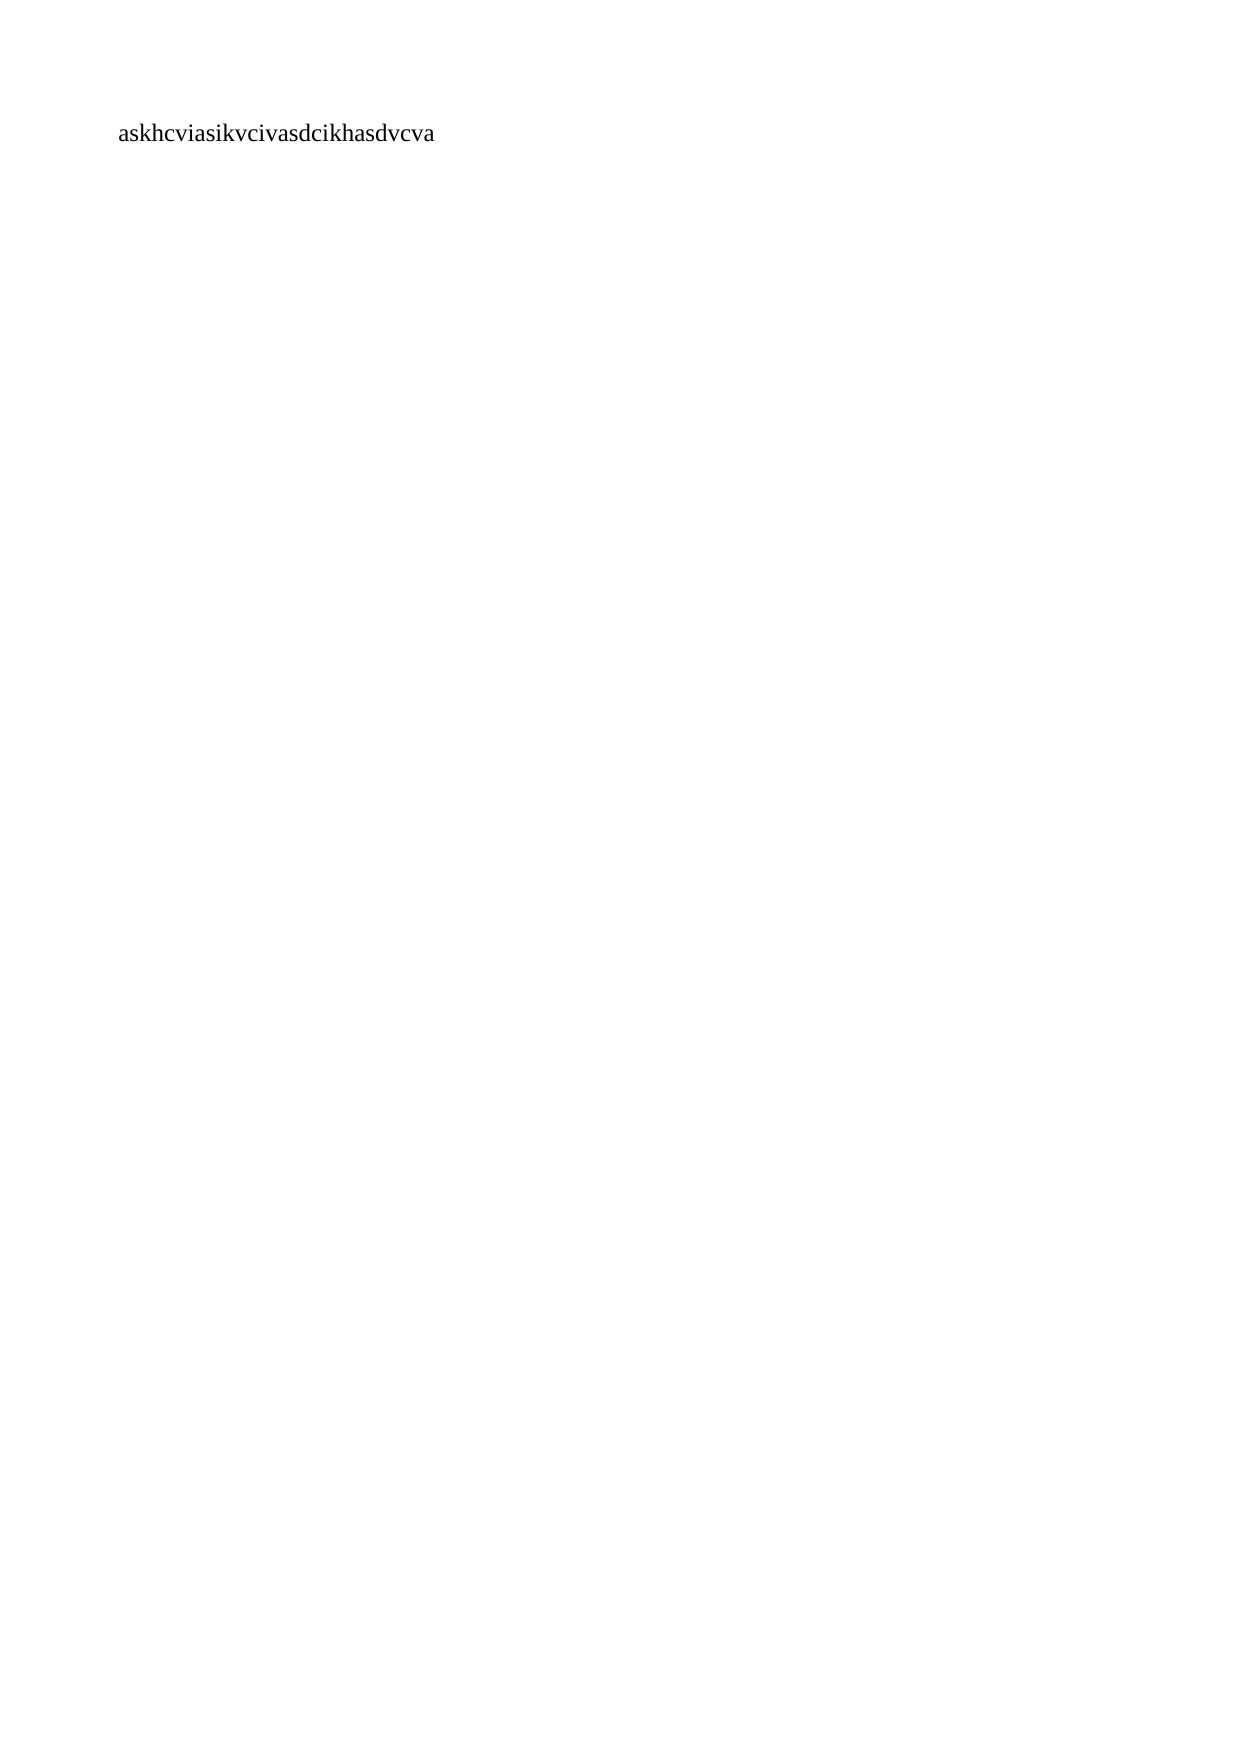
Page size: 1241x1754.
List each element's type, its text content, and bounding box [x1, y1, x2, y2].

text askhcviasikvcivasdcikhasdvcva [118, 118, 1122, 147]
